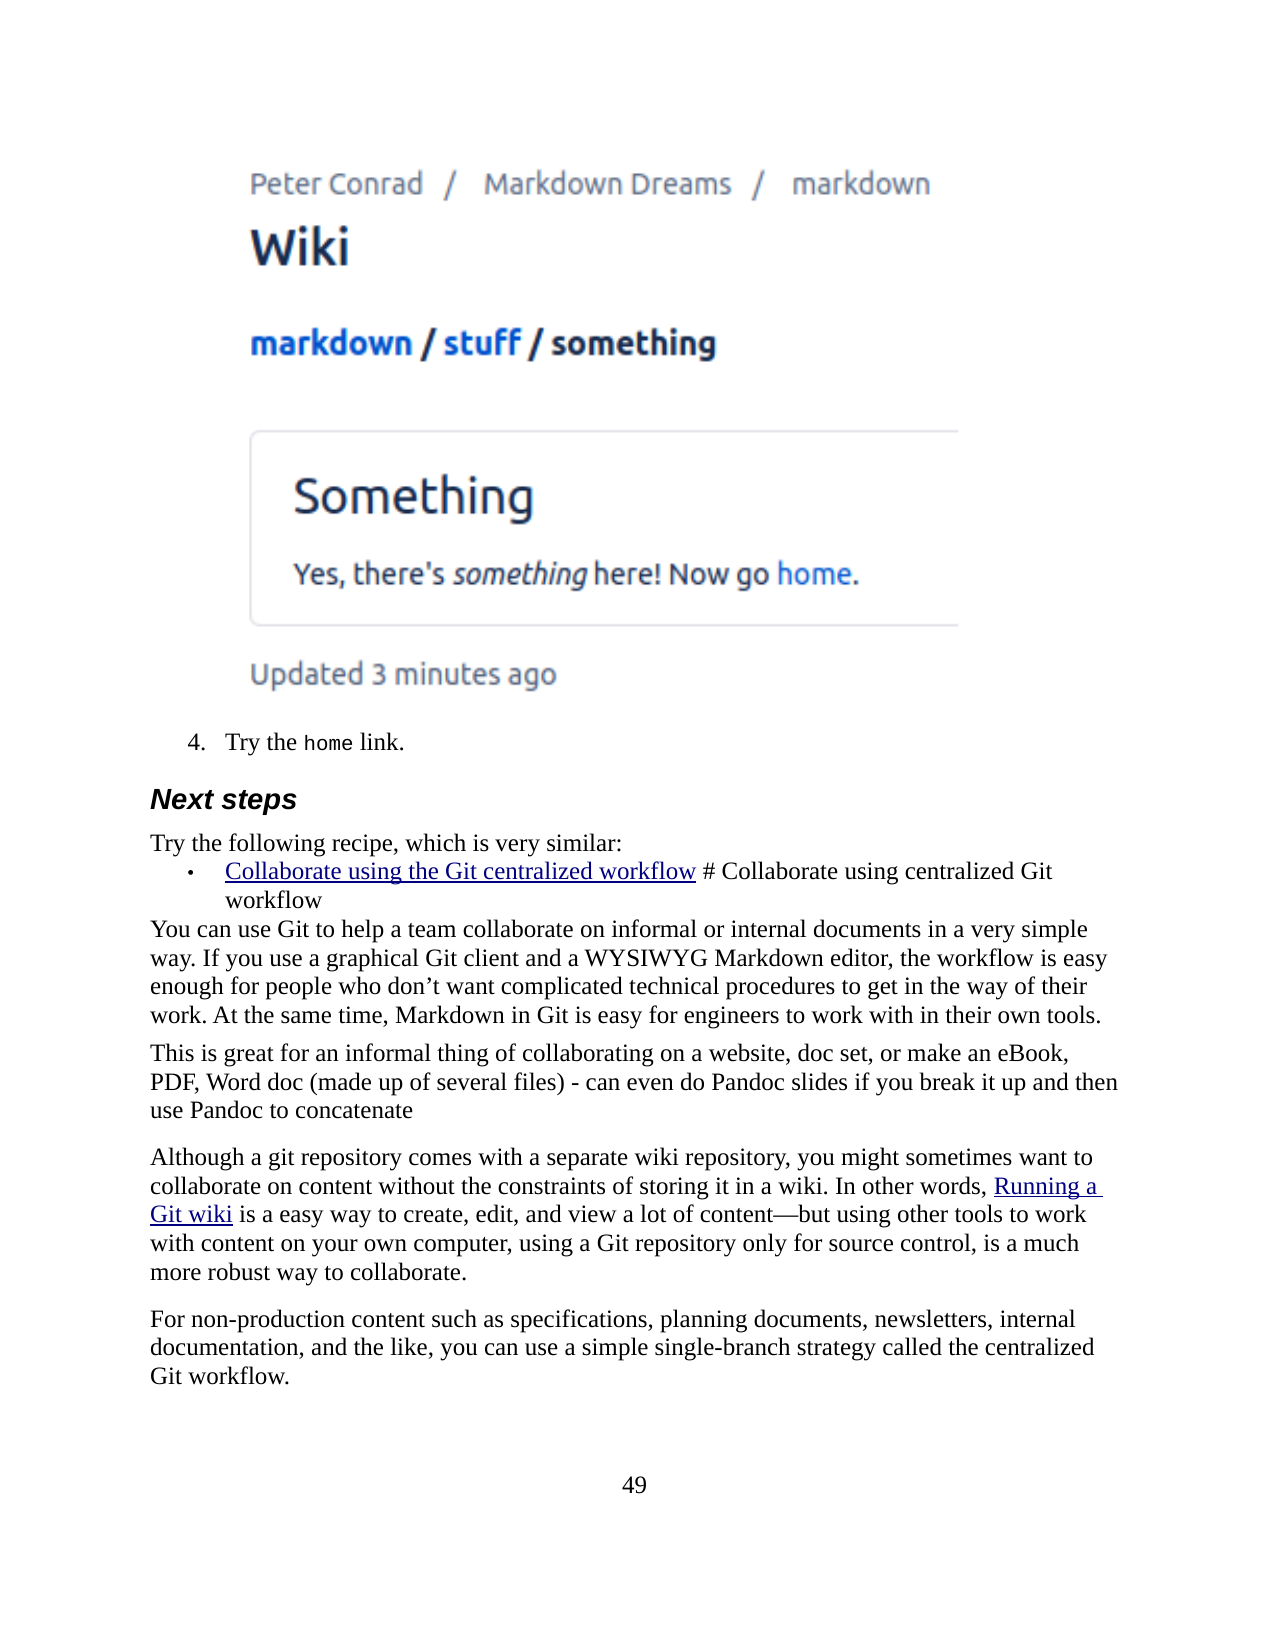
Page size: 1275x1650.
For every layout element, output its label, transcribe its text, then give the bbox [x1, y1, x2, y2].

text You can use Git to help a team collaborate on informal or internal documents in a very simple way. If you use a graphical Git client and a WYSIWYG Markdown editor, the workflow is easy enough for people who don’t want complicated technical procedures to get in the way of their work. At the same time, Markdown in Git is easy for engineers to work with in their own tools. [150, 914, 1125, 1029]
text This is great for an informal thing of collaborating on a website, doc set, or make an eBook, PDF, Word doc (made up of several files) - can even do Pandoc slides if you break it up and then use Pandoc to concatenate [150, 1038, 1125, 1124]
list [959, 150, 1125, 727]
list Try the home link. [187, 727, 1125, 757]
subtitle Next steps [150, 782, 1125, 815]
text Try the following recipe, which is very similar: [150, 828, 1125, 856]
picture [225, 150, 959, 727]
text For non-production content such as specifications, planning documents, newsletters, internal documentation, and the like, you can use a simple single-branch strategy called the centralized Git workflow. [150, 1304, 1125, 1390]
list Collaborate using the Git centralized workflow # Collaborate using centralized Git workflow [187, 856, 1125, 914]
list [187, 150, 225, 727]
text Although a git repository comes with a separate wiki repository, you might sometimes want to collaborate on content without the constraints of storing it in a wiki. In other words, Running a Git wiki is a easy way to create, edit, and view a lot of content—but using other tools to work with content on your own computer, using a Git repository only for source control, is a much more robust way to collaborate. [150, 1142, 1125, 1286]
